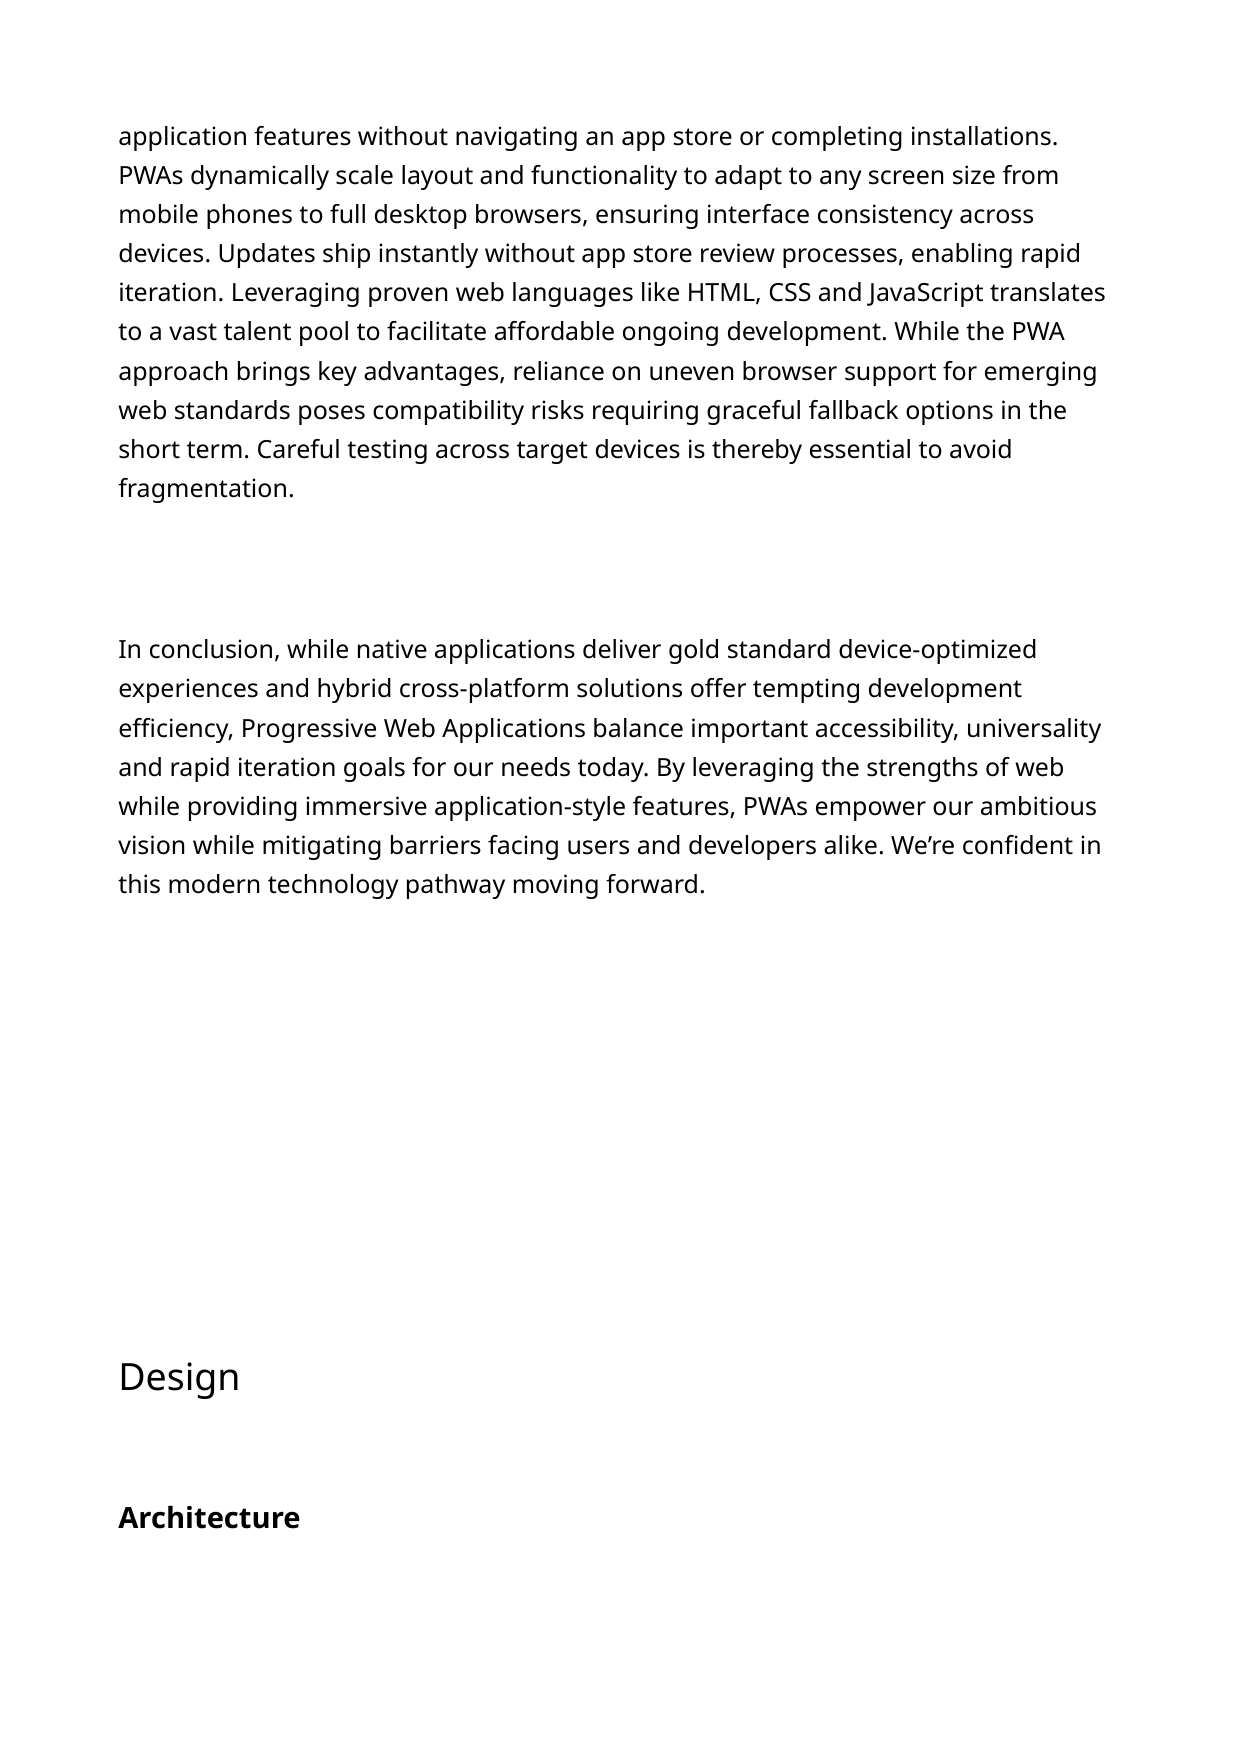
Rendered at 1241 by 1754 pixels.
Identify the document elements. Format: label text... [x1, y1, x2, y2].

text In conclusion, while native applications deliver gold standard device-optimized experiences and hybrid cross-platform solutions offer tempting development efficiency, Progressive Web Applications balance important accessibility, universality and rapid iteration goals for our needs today. By leveraging the strengths of web while providing immersive application-style features, PWAs empower our ambitious vision while mitigating barriers facing users and developers alike. We’re confident in this modern technology pathway moving forward. [118, 632, 1122, 901]
text Architecture [118, 1497, 1122, 1537]
text Design [118, 1351, 1122, 1402]
text application features without navigating an app store or completing installations. PWAs dynamically scale layout and functionality to adapt to any screen size from mobile phones to full desktop browsers, ensuring interface consistency across devices. Updates ship instantly without app store review processes, enabling rapid iteration. Leveraging proven web languages like HTML, CSS and JavaScript translates to a vast talent pool to facilitate affordable ongoing development. While the PWA approach brings key advantages, reliance on uneven browser support for emerging web standards poses compatibility risks requiring graceful fallback options in the short term. Careful testing across target devices is thereby essential to avoid fragmentation. [118, 118, 1122, 505]
